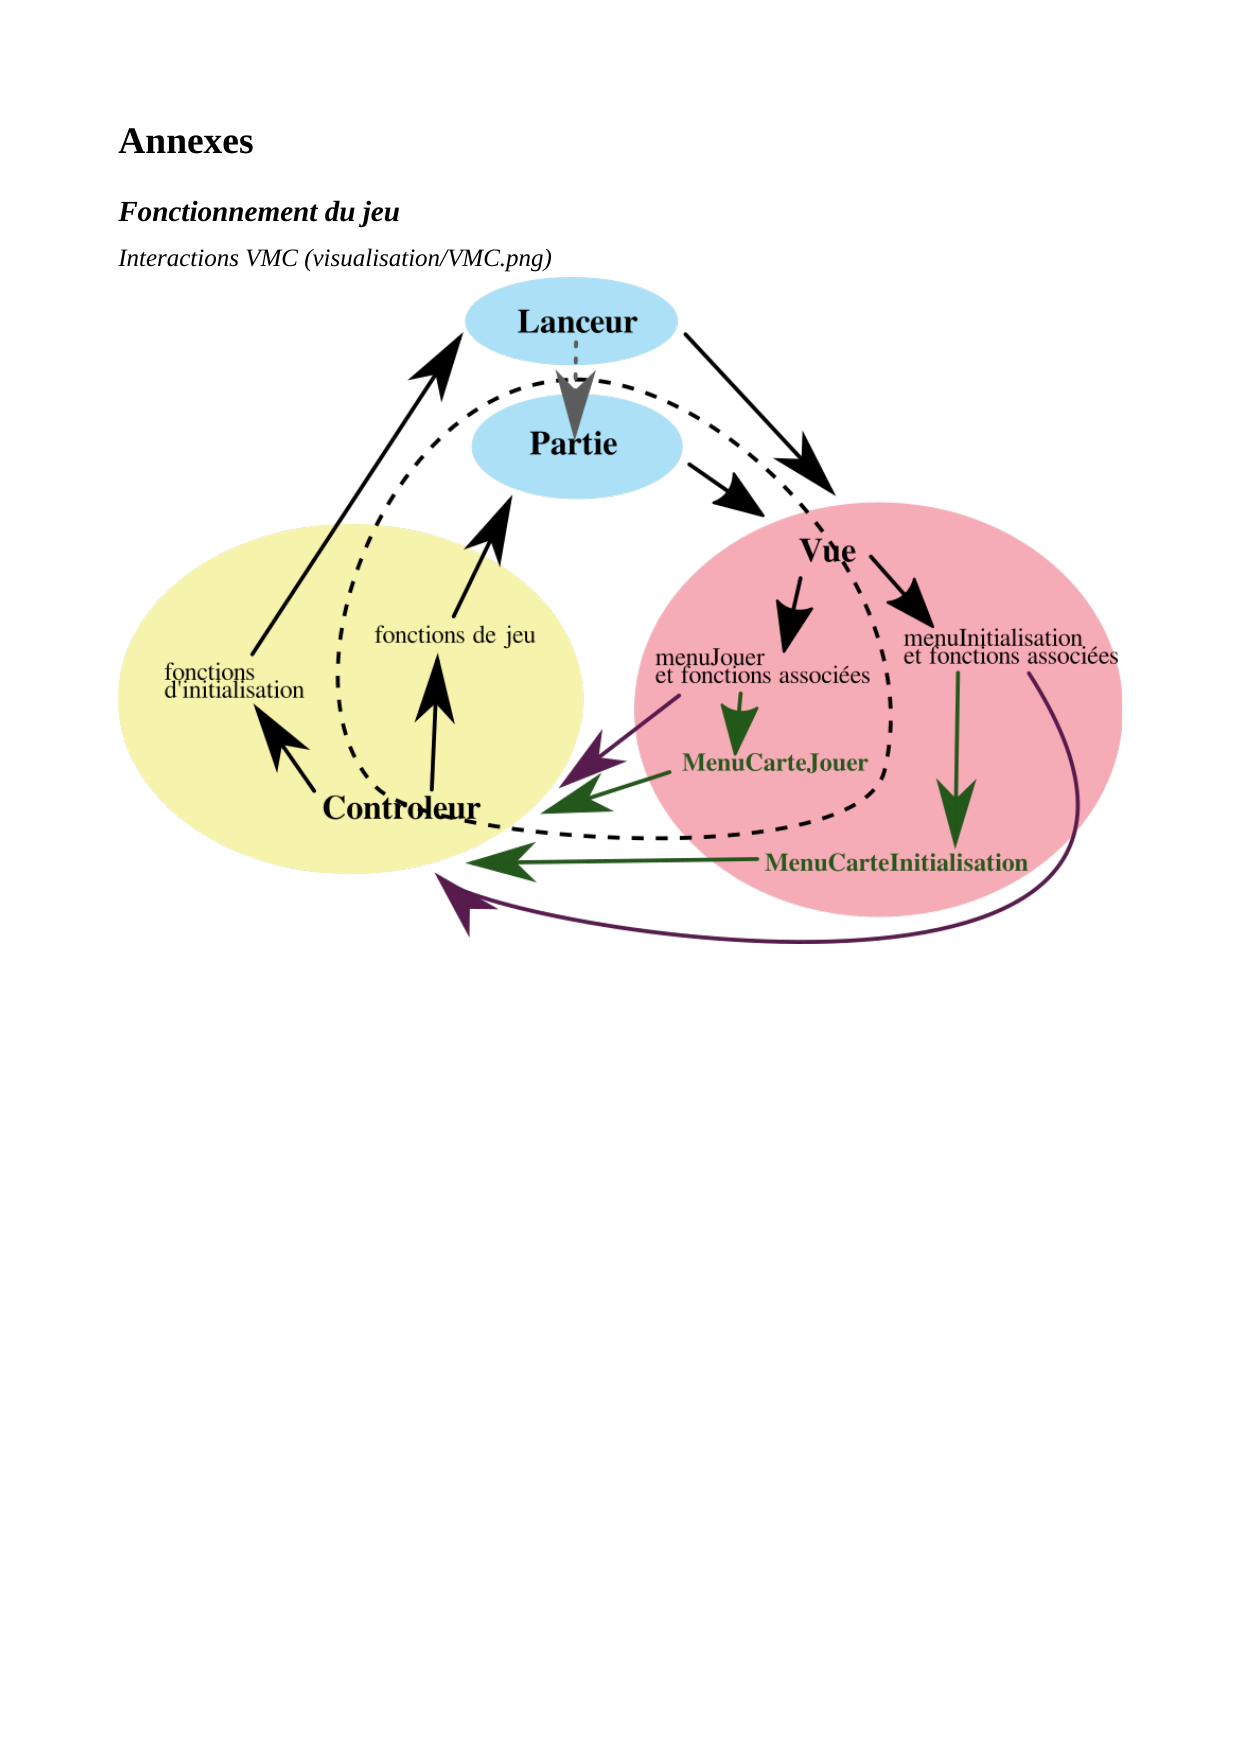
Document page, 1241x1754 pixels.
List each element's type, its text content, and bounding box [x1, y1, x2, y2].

picture [118, 277, 1123, 944]
subtitle Annexes [118, 118, 1122, 161]
subtitle Interactions VMC (visualisation/VMC.png) [118, 243, 1122, 271]
subtitle Fonctionnement du jeu [118, 194, 1122, 228]
